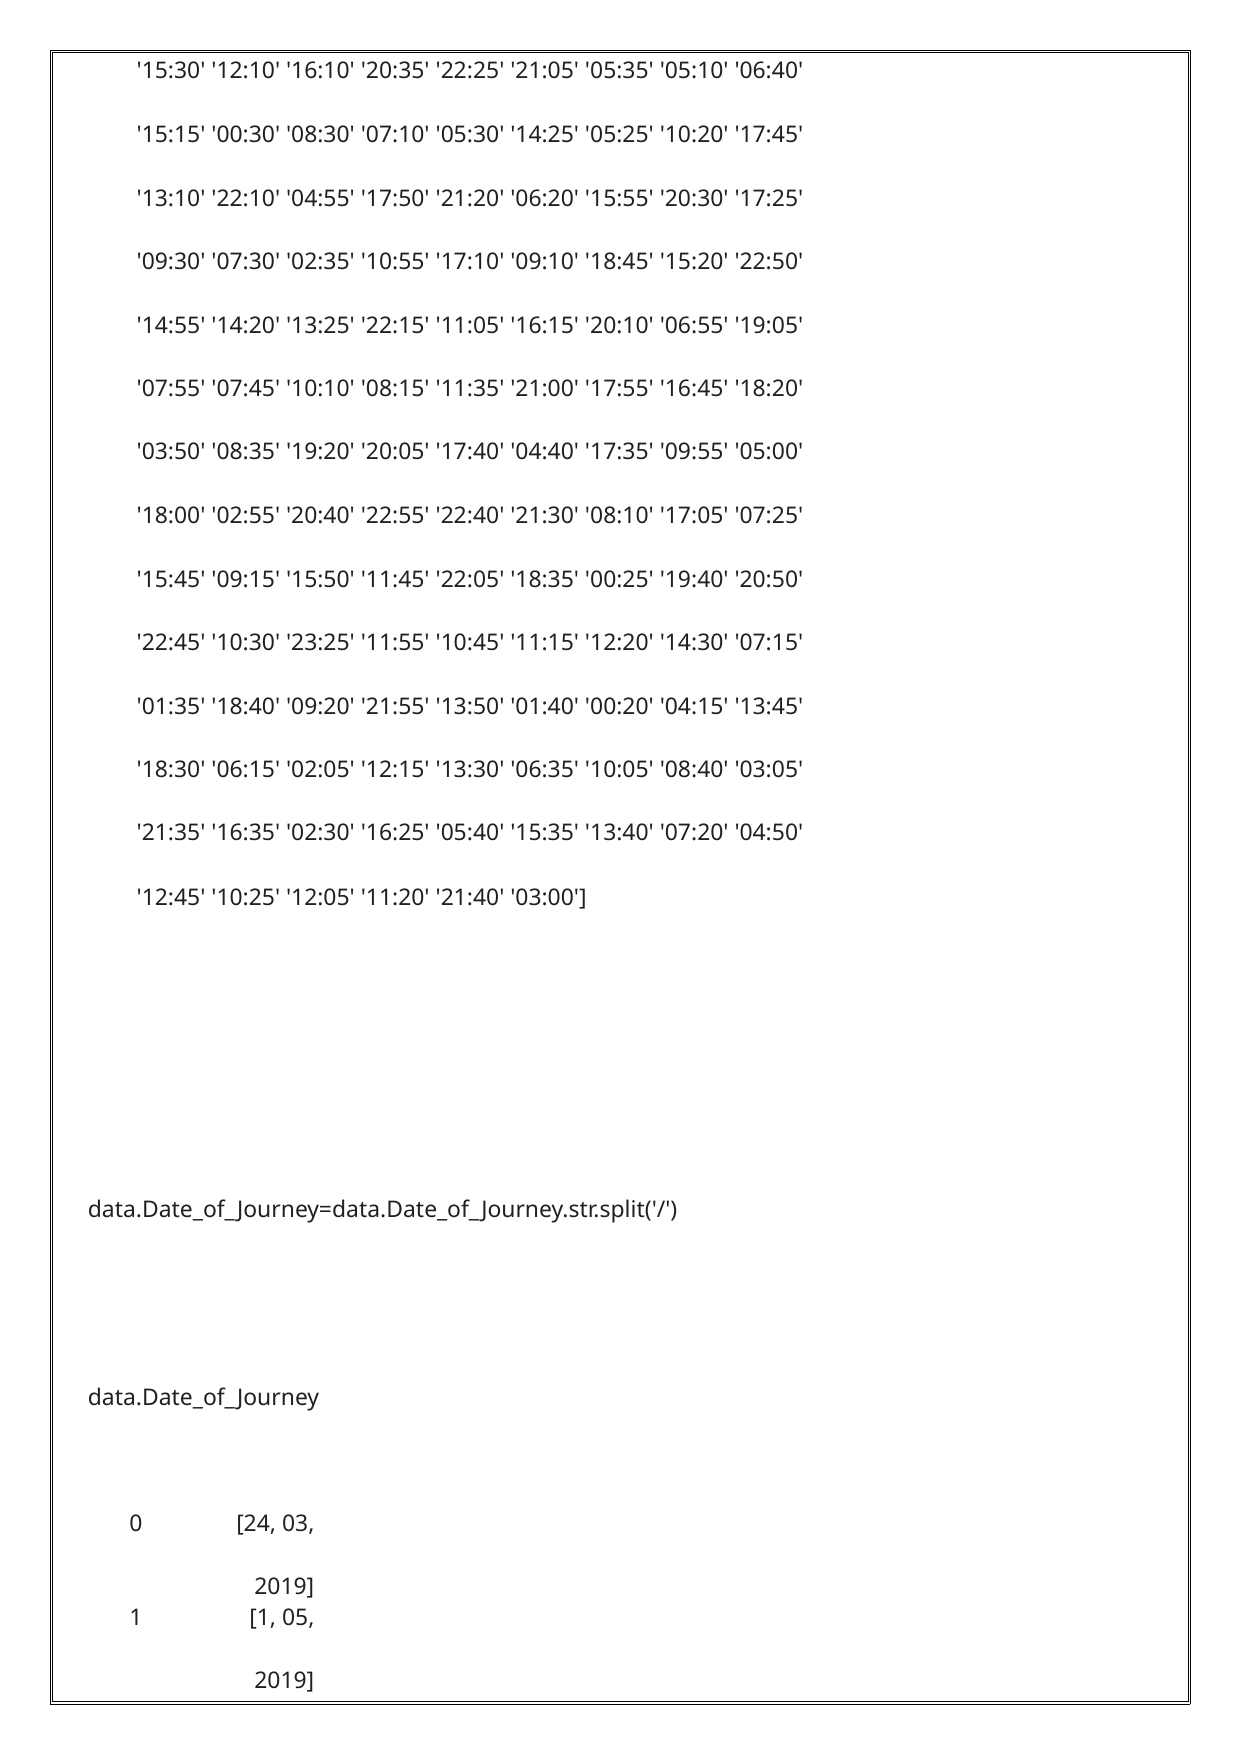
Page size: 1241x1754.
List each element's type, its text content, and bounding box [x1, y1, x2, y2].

text '22:45' '10:30' '23:25' '11:55' '10:45' '11:15' '12:20' '14:30' '07:15' [136, 626, 1188, 657]
text '15:30' '12:10' '16:10' '20:35' '22:25' '21:05' '05:35' '05:10' '06:40' [136, 54, 1188, 86]
text '13:10' '22:10' '04:55' '17:50' '21:20' '06:20' '15:55' '20:30' '17:25' [136, 182, 1188, 213]
text data.Date_of_Journey=data.Date_of_Journey.str.split('/') [88, 1193, 1188, 1224]
text '18:30' '06:15' '02:05' '12:15' '13:30' '06:35' '10:05' '08:40' '03:05' [136, 753, 1188, 784]
text '15:45' '09:15' '15:50' '11:45' '22:05' '18:35' '00:25' '19:40' '20:50' [136, 563, 1188, 594]
table_header [24, 03, 2019] [185, 1508, 319, 1601]
text '12:45' '10:25' '12:05' '11:20' '21:40' '03:00'] [136, 881, 1188, 912]
table_cell 1 [124, 1601, 185, 1695]
text '01:35' '18:40' '09:20' '21:55' '13:50' '01:40' '00:20' '04:15' '13:45' [136, 690, 1188, 721]
table_header 0 [124, 1508, 185, 1601]
text '09:30' '07:30' '02:35' '10:55' '17:10' '09:10' '18:45' '15:20' '22:50' [136, 245, 1188, 276]
text '18:00' '02:55' '20:40' '22:55' '22:40' '21:30' '08:10' '17:05' '07:25' [136, 499, 1188, 531]
text '14:55' '14:20' '13:25' '22:15' '11:05' '16:15' '20:10' '06:55' '19:05' [136, 309, 1188, 340]
text '15:15' '00:30' '08:30' '07:10' '05:30' '14:25' '05:25' '10:20' '17:45' [136, 117, 1188, 149]
text data.Date_of_Journey [88, 1381, 1188, 1413]
table_cell [1, 05, 2019] [185, 1601, 319, 1695]
text '03:50' '08:35' '19:20' '20:05' '17:40' '04:40' '17:35' '09:55' '05:00' [136, 435, 1188, 467]
text '21:35' '16:35' '02:30' '16:25' '05:40' '15:35' '13:40' '07:20' '04:50' [136, 816, 1188, 848]
text '07:55' '07:45' '10:10' '08:15' '11:35' '21:00' '17:55' '16:45' '18:20' [136, 372, 1188, 403]
